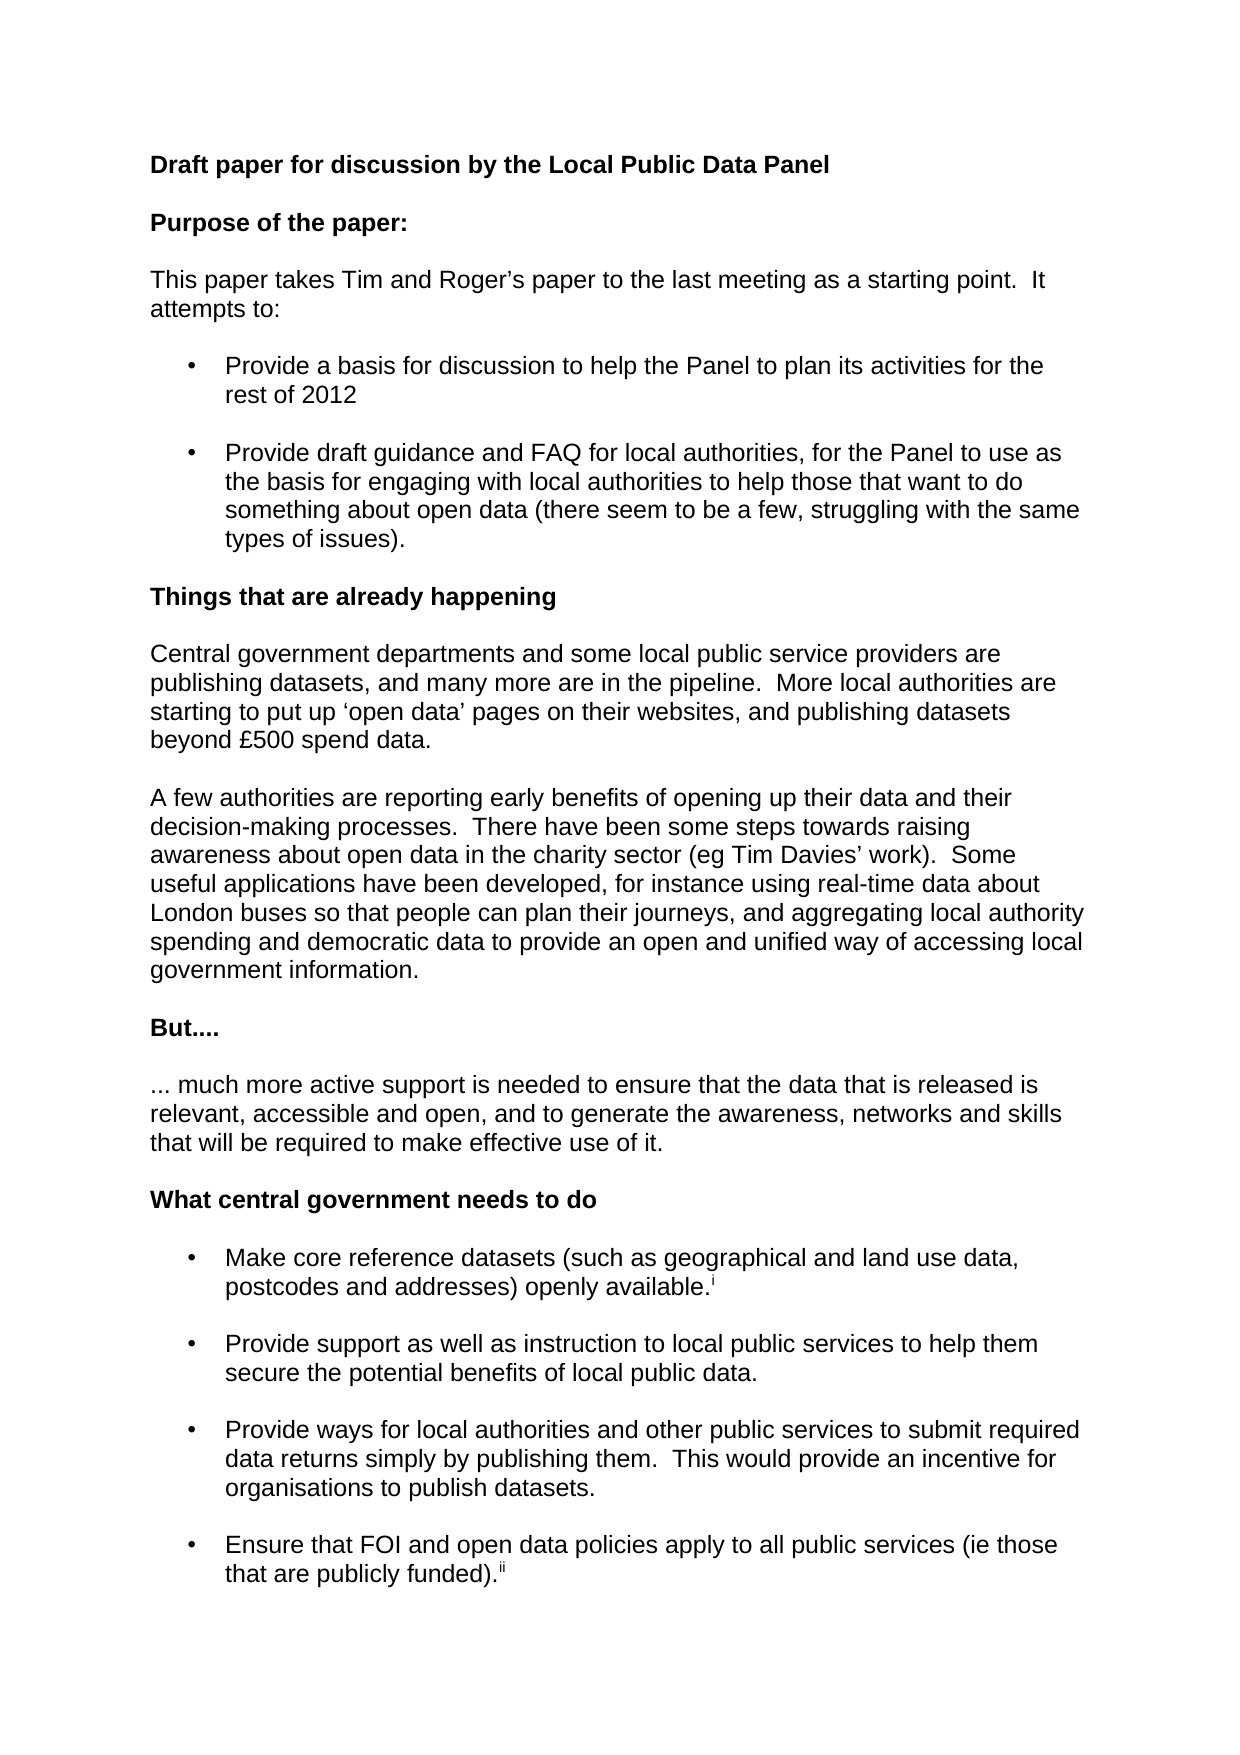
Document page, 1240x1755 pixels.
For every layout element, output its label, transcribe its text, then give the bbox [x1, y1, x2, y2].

text Purpose of the paper: [150, 207, 1089, 236]
list Provide draft guidance and FAQ for local authorities, for the Panel to use as the basis for engaging with local authorities to help those that want to do something about open data (there seem to be a few, struggling with the same types of issues). [187, 438, 1089, 553]
list Provide a basis for discussion to help the Panel to plan its activities for the rest of 2012 [187, 351, 1089, 409]
list Make core reference datasets (such as geographical and land use data, postcodes and addresses) openly available. [187, 1243, 1089, 1300]
list Provide ways for local authorities and other public services to submit required data returns simply by publishing them. This would provide an incentive for organisations to publish datasets. [187, 1415, 1089, 1502]
text Central government departments and some local public service providers are publishing datasets, and many more are in the pipeline. More local authorities are starting to put up ‘open data’ pages on their websites, and publishing datasets beyond £500 spend data. [150, 639, 1089, 754]
text ... much more active support is needed to ensure that the data that is released is relevant, accessible and open, and to generate the awareness, networks and skills that will be required to make effective use of it. [150, 1070, 1089, 1156]
text What central government needs to do [150, 1185, 1089, 1214]
list Provide support as well as instruction to local public services to help them secure the potential benefits of local public data. [187, 1329, 1089, 1387]
list Ensure that FOI and open data policies apply to all public services (ie those that are publicly funded). [187, 1531, 1089, 1588]
text Things that are already happening [150, 581, 1089, 610]
text But.... [150, 1013, 1089, 1041]
text This paper takes Tim and Roger’s paper to the last meeting as a starting point. It attempts to: [150, 265, 1089, 322]
text A few authorities are reporting early benefits of opening up their data and their decision-making processes. There have been some steps towards raising awareness about open data in the charity sector (eg Tim Davies’ work). Some useful applications have been developed, for instance using real-time data about London buses so that people can plan their journeys, and aggregating local authority spending and democratic data to provide an open and unified way of accessing local government information. [150, 783, 1089, 984]
text Draft paper for discussion by the Local Public Data Panel [150, 150, 1089, 179]
